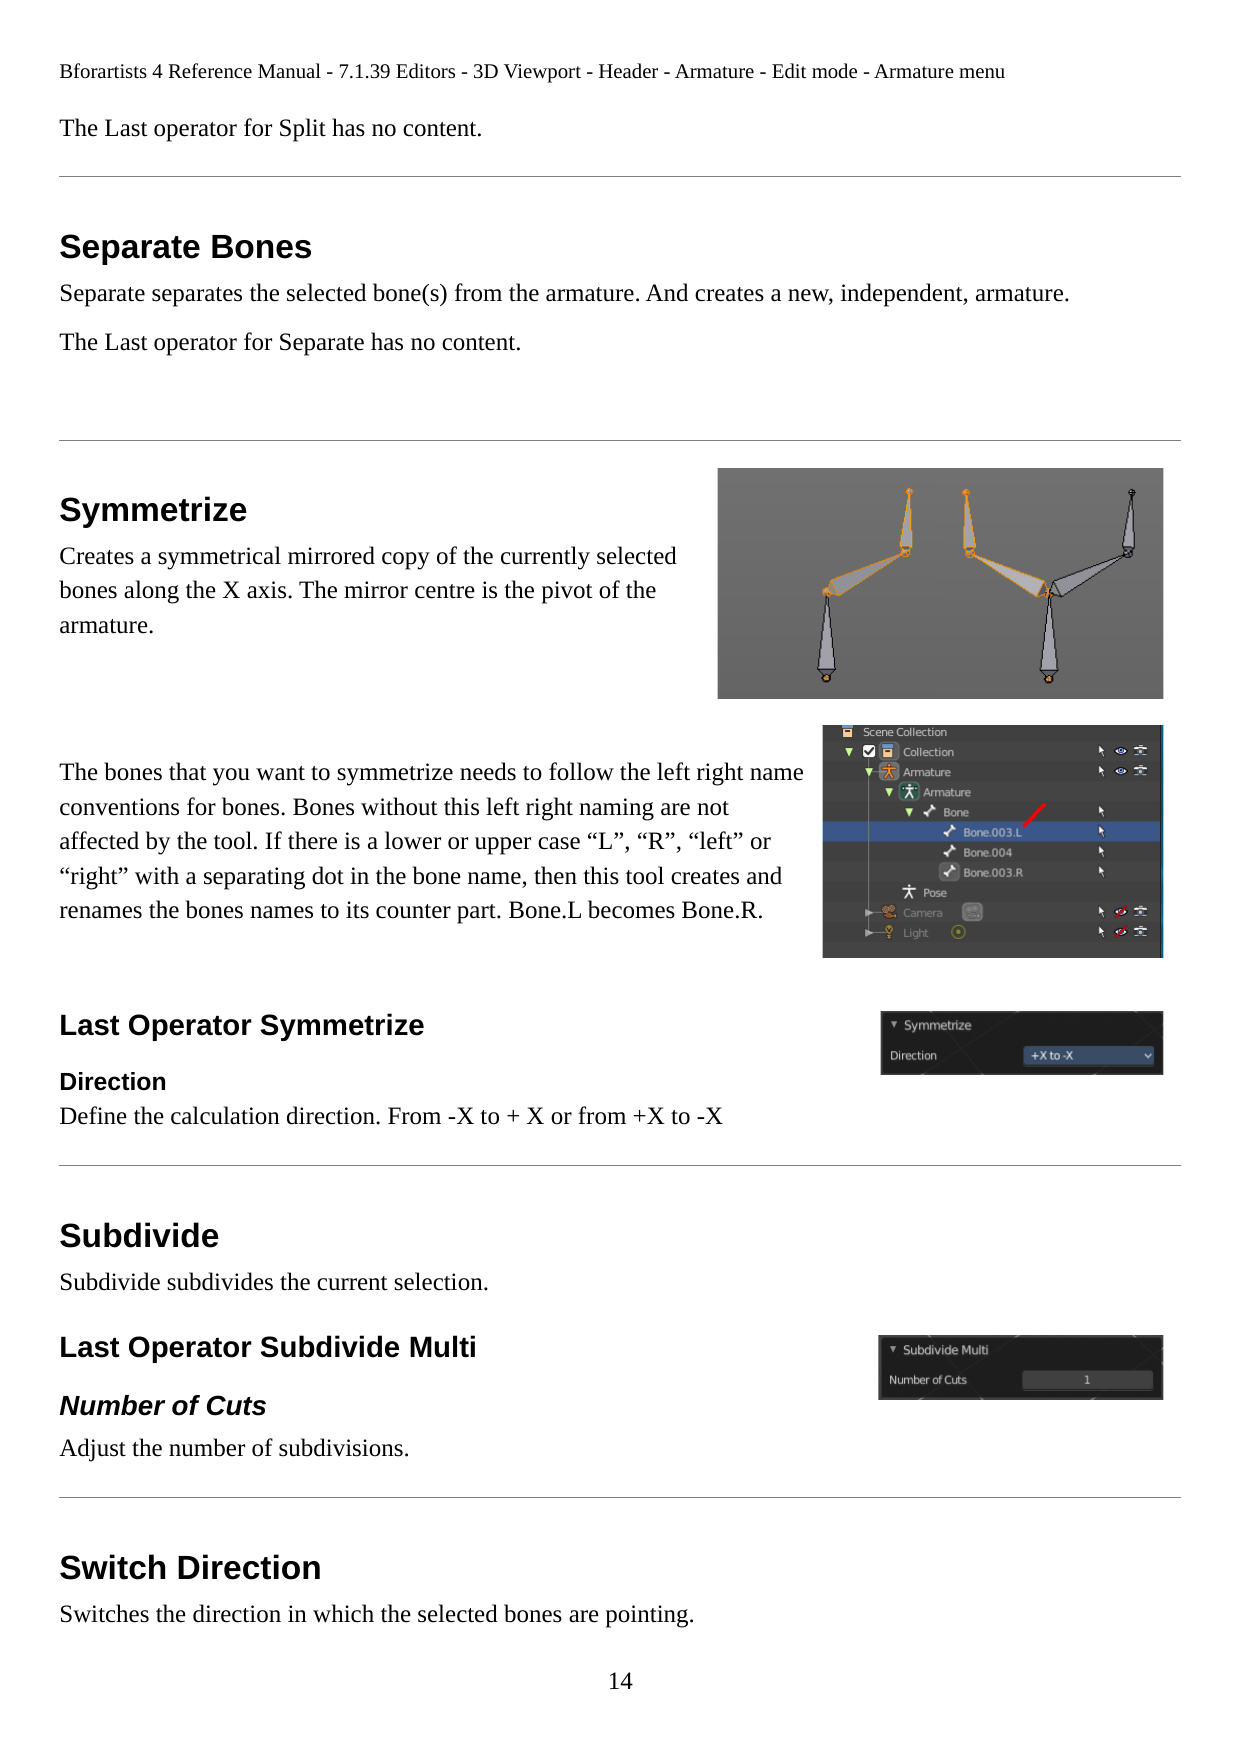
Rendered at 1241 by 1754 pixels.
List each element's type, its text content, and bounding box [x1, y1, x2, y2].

subtitle Direction [59, 1067, 1181, 1095]
text The bones that you want to symmetrize needs to follow the left right name conventions for bones. Bones without this left right naming are not affected by the tool. If there is a lower or upper case “L”, “R”, “left” or “right” with a separating dot in the bone name, then this tool creates and renames the bones names to its counter part. Bone.L becomes Bone.R. [59, 757, 822, 924]
subtitle Subdivide [59, 1216, 1181, 1254]
text Creates a symmetrical mirrored copy of the currently selected bones along the X axis. The mirror centre is the pivot of the armature. [59, 541, 717, 639]
text Switches the direction in which the selected bones are pointing. [59, 1599, 1181, 1627]
picture [717, 468, 1164, 699]
subtitle [1164, 490, 1181, 529]
text Define the calculation direction. From -X to + X or from +X to -X [59, 1101, 1181, 1130]
subtitle Last Operator Subdivide Multi [59, 1330, 1181, 1364]
picture [878, 1335, 1164, 1400]
picture [822, 725, 1164, 958]
text Subdivide subdivides the current selection. [59, 1267, 1181, 1295]
subtitle Last Operator Symmetrize [59, 1008, 1181, 1042]
subtitle Switch Direction [59, 1547, 1181, 1586]
subtitle Number of Cuts [59, 1389, 1181, 1421]
text Separate separates the selected bone(s) from the armature. And creates a new, independent, armature. [59, 278, 1181, 307]
text Adjust the number of subdivisions. [59, 1433, 1181, 1462]
picture [880, 1011, 1164, 1075]
subtitle Separate Bones [59, 227, 1181, 265]
subtitle Symmetrize [59, 490, 717, 529]
text The Last operator for Separate has no content. [59, 327, 1181, 356]
text The Last operator for Split has no content. [59, 113, 1181, 141]
